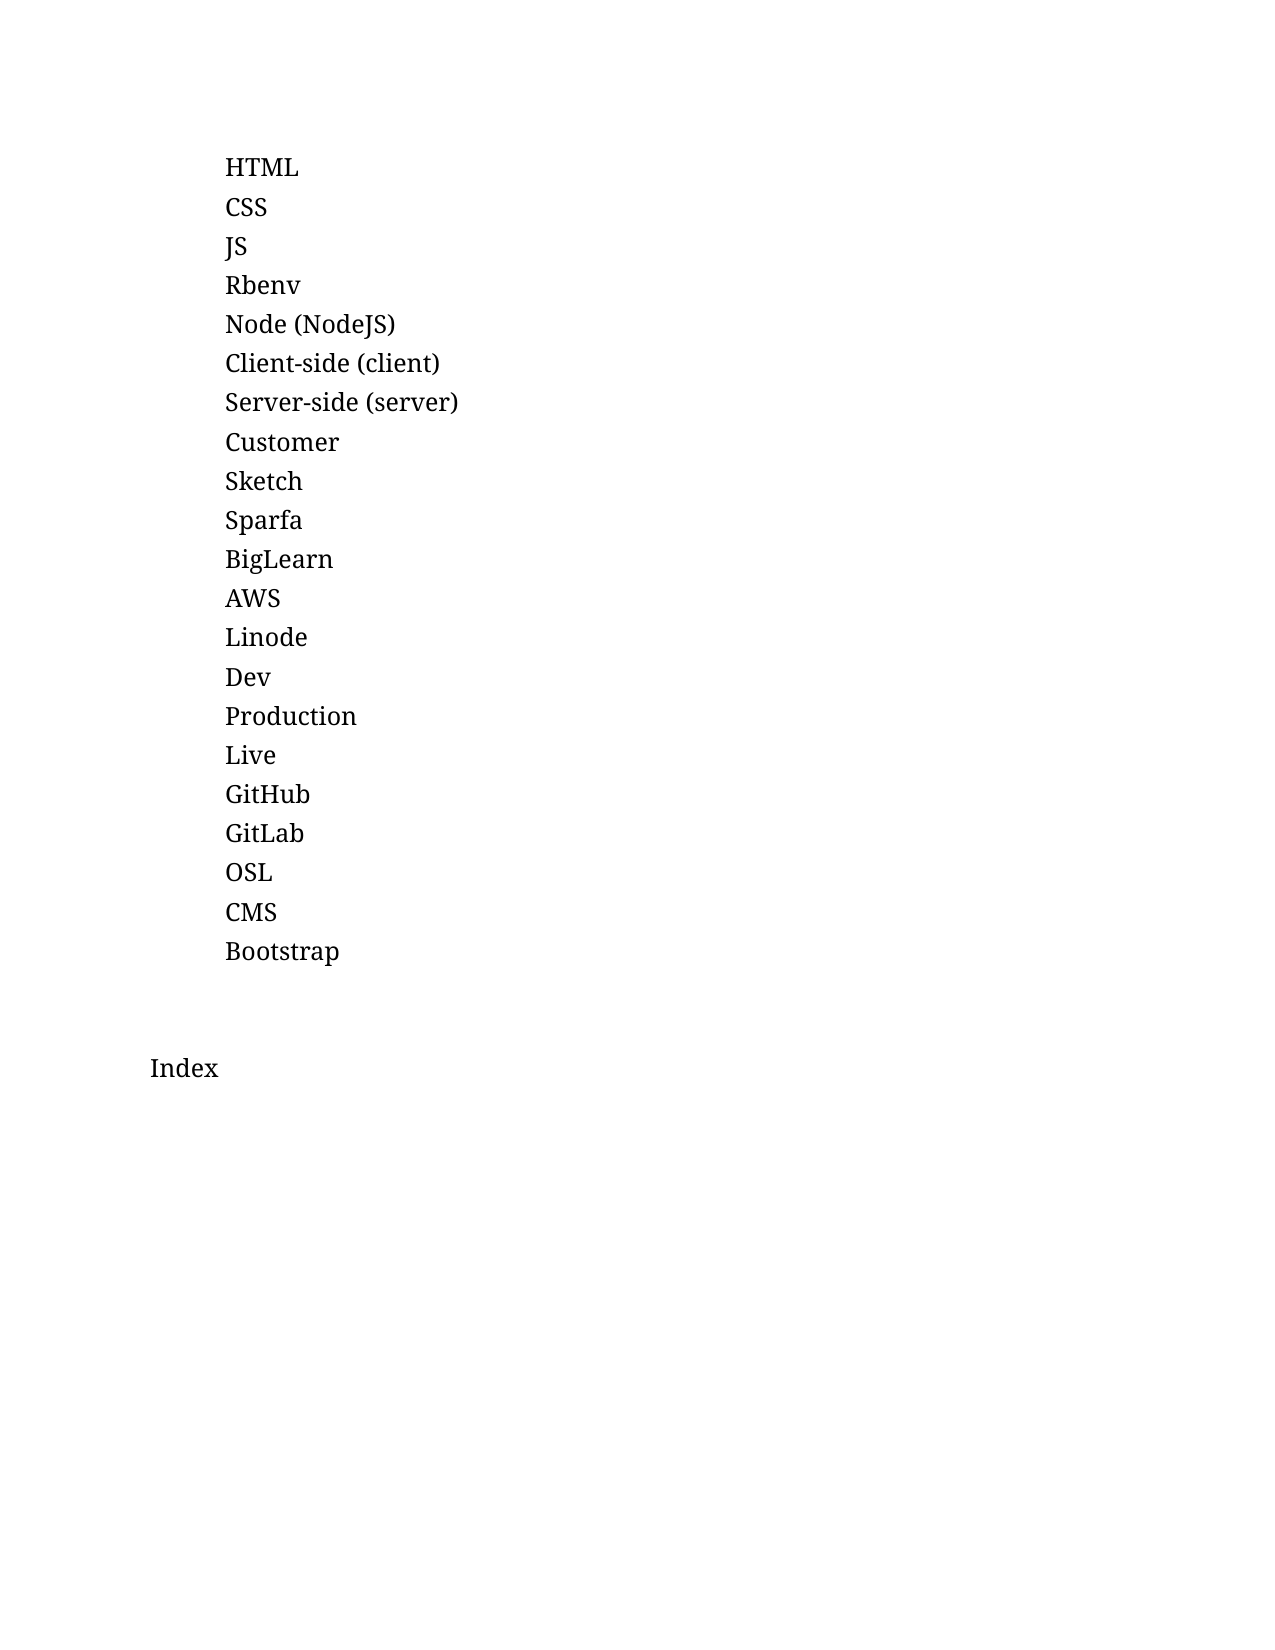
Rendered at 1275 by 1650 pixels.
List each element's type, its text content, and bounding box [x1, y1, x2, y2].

text Node (NodeJS) [225, 307, 1125, 341]
text GitLab [225, 816, 1125, 850]
text OSL [225, 855, 1125, 889]
text CMS [225, 894, 1125, 928]
text JS [225, 228, 1125, 262]
text GitHub [225, 777, 1125, 811]
text Rbenv [225, 267, 1125, 302]
text Dev [225, 659, 1125, 693]
text Server-side (server) [225, 385, 1125, 419]
text Live [225, 737, 1125, 772]
text AWS [225, 581, 1125, 615]
text Sketch [225, 463, 1125, 497]
text Index [150, 1051, 1125, 1085]
text Production [225, 698, 1125, 732]
text CSS [225, 189, 1125, 223]
text HTML [225, 150, 1125, 184]
text Client-side (client) [225, 346, 1125, 380]
text Customer [225, 424, 1125, 458]
text Bootstrap [225, 933, 1125, 967]
text Sparfa [225, 502, 1125, 537]
text Linode [225, 620, 1125, 654]
text BigLearn [225, 542, 1125, 576]
